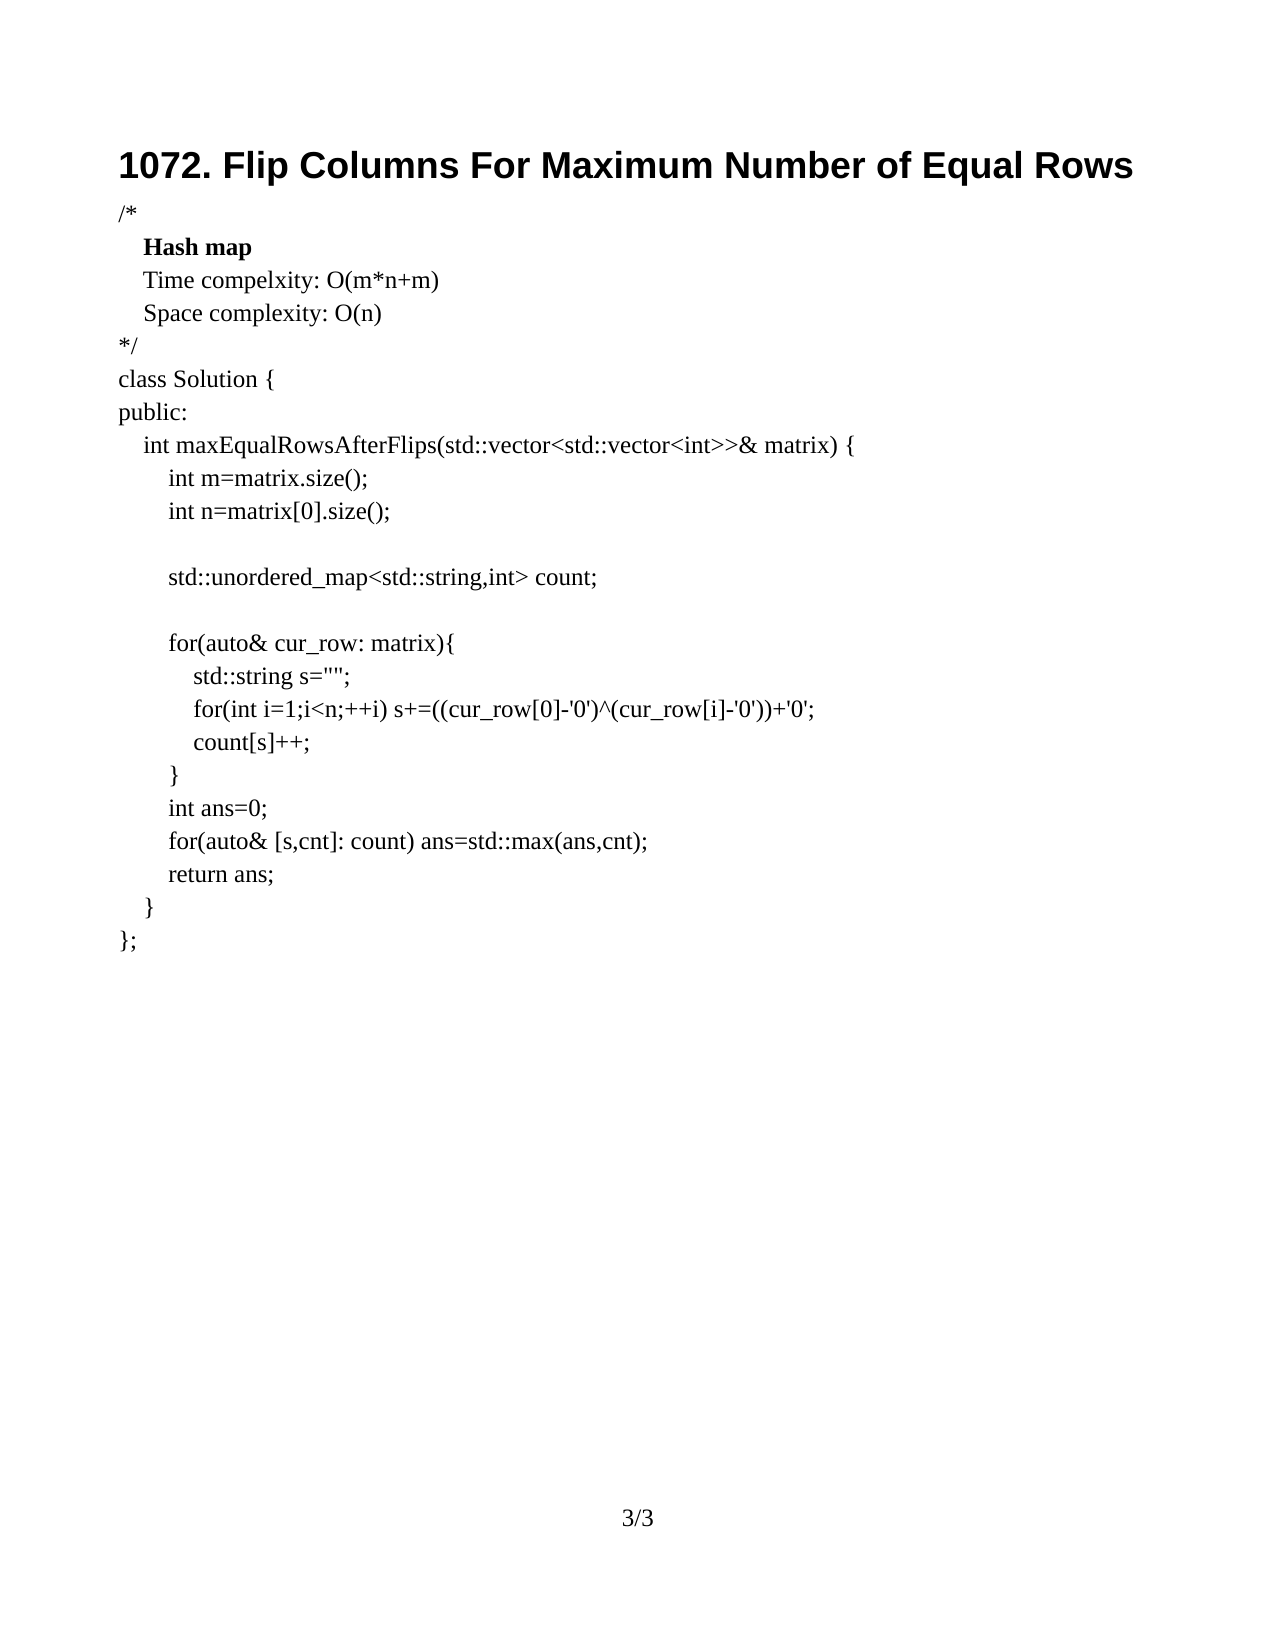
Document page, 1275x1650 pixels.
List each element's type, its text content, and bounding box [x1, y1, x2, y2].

text class Solution { [118, 364, 1157, 393]
text int m=matrix.size(); [118, 463, 1157, 492]
text } [118, 892, 1157, 921]
text Time compelxity: O(m*n+m) [118, 265, 1157, 293]
text */ [118, 331, 1157, 359]
text int maxEqualRowsAfterFlips(std::vector<std::vector<int>>& matrix) { [118, 430, 1157, 459]
text } [118, 760, 1157, 789]
text Space complexity: O(n) [118, 298, 1157, 327]
text public: [118, 397, 1157, 426]
text return ans; [118, 859, 1157, 888]
text for(auto& cur_row: matrix){ [118, 628, 1157, 657]
text for(int i=1;i<n;++i) s+=((cur_row[0]-'0')^(cur_row[i]-'0'))+'0'; [118, 694, 1157, 723]
subtitle 1072. Flip Columns For Maximum Number of Equal Rows [118, 143, 1157, 186]
text for(auto& [s,cnt]: count) ans=std::max(ans,cnt); [118, 826, 1157, 855]
text std::string s=""; [118, 661, 1157, 690]
text /* [118, 199, 1157, 227]
text std::unordered_map<std::string,int> count; [118, 562, 1157, 591]
text int n=matrix[0].size(); [118, 496, 1157, 525]
text int ans=0; [118, 793, 1157, 822]
text Hash map [118, 232, 1157, 261]
text count[s]++; [118, 727, 1157, 756]
text }; [118, 925, 1157, 954]
